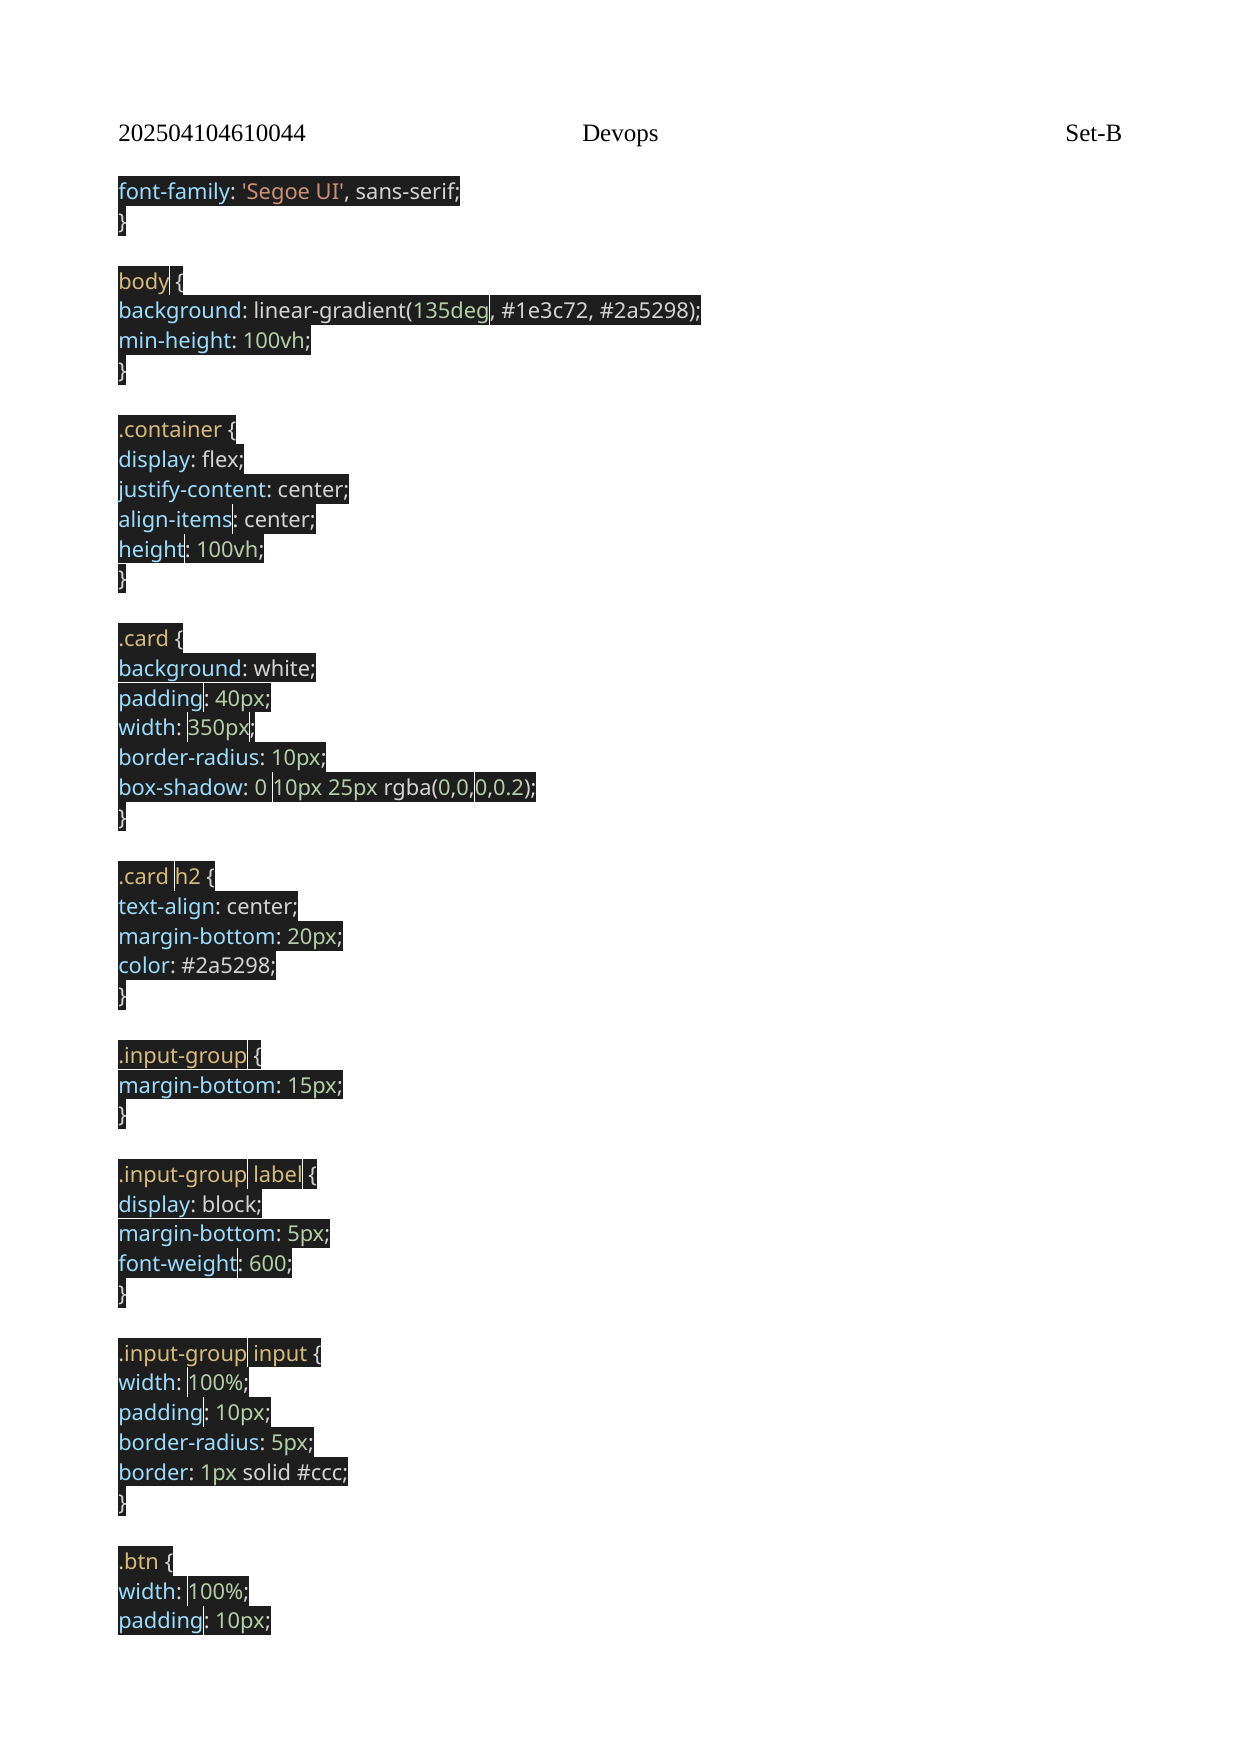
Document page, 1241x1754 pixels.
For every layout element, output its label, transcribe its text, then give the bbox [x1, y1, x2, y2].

text display: block; [118, 1189, 1122, 1218]
text } [118, 980, 1122, 1010]
text } [118, 206, 1122, 236]
text background: linear-gradient(135deg, #1e3c72, #2a5298); [118, 295, 1122, 325]
text justify-content: center; [118, 474, 1122, 504]
text .card { [118, 623, 1122, 653]
text .btn { [118, 1546, 1122, 1576]
text .card h2 { [118, 861, 1122, 891]
text margin-bottom: 15px; [118, 1069, 1122, 1099]
text border: 1px solid #ccc; [118, 1457, 1122, 1486]
text padding: 10px; [118, 1606, 1122, 1635]
text height: 100vh; [118, 534, 1122, 563]
text padding: 40px; [118, 682, 1122, 712]
text } [118, 1486, 1122, 1516]
text border-radius: 5px; [118, 1427, 1122, 1457]
text box-shadow: 0 10px 25px rgba(0,0,0,0.2); [118, 772, 1122, 802]
text font-weight: 600; [118, 1248, 1122, 1278]
text .input-group input { [118, 1337, 1122, 1367]
text color: #2a5298; [118, 951, 1122, 980]
text margin-bottom: 5px; [118, 1218, 1122, 1248]
text } [118, 355, 1122, 385]
text body { [118, 266, 1122, 295]
text display: flex; [118, 444, 1122, 474]
text .input-group { [118, 1040, 1122, 1069]
text width: 350px; [118, 712, 1122, 742]
text border-radius: 10px; [118, 742, 1122, 772]
text background: white; [118, 653, 1122, 682]
text .container { [118, 414, 1122, 444]
text align-items: center; [118, 504, 1122, 534]
text width: 100%; [118, 1367, 1122, 1397]
text } [118, 802, 1122, 831]
text .input-group label { [118, 1159, 1122, 1189]
text } [118, 1278, 1122, 1308]
text margin-bottom: 20px; [118, 921, 1122, 951]
text min-height: 100vh; [118, 325, 1122, 355]
text text-align: center; [118, 891, 1122, 921]
text } [118, 563, 1122, 593]
text padding: 10px; [118, 1397, 1122, 1427]
text font-family: 'Segoe UI', sans-serif; [118, 176, 1122, 206]
text width: 100%; [118, 1576, 1122, 1606]
text } [118, 1099, 1122, 1129]
